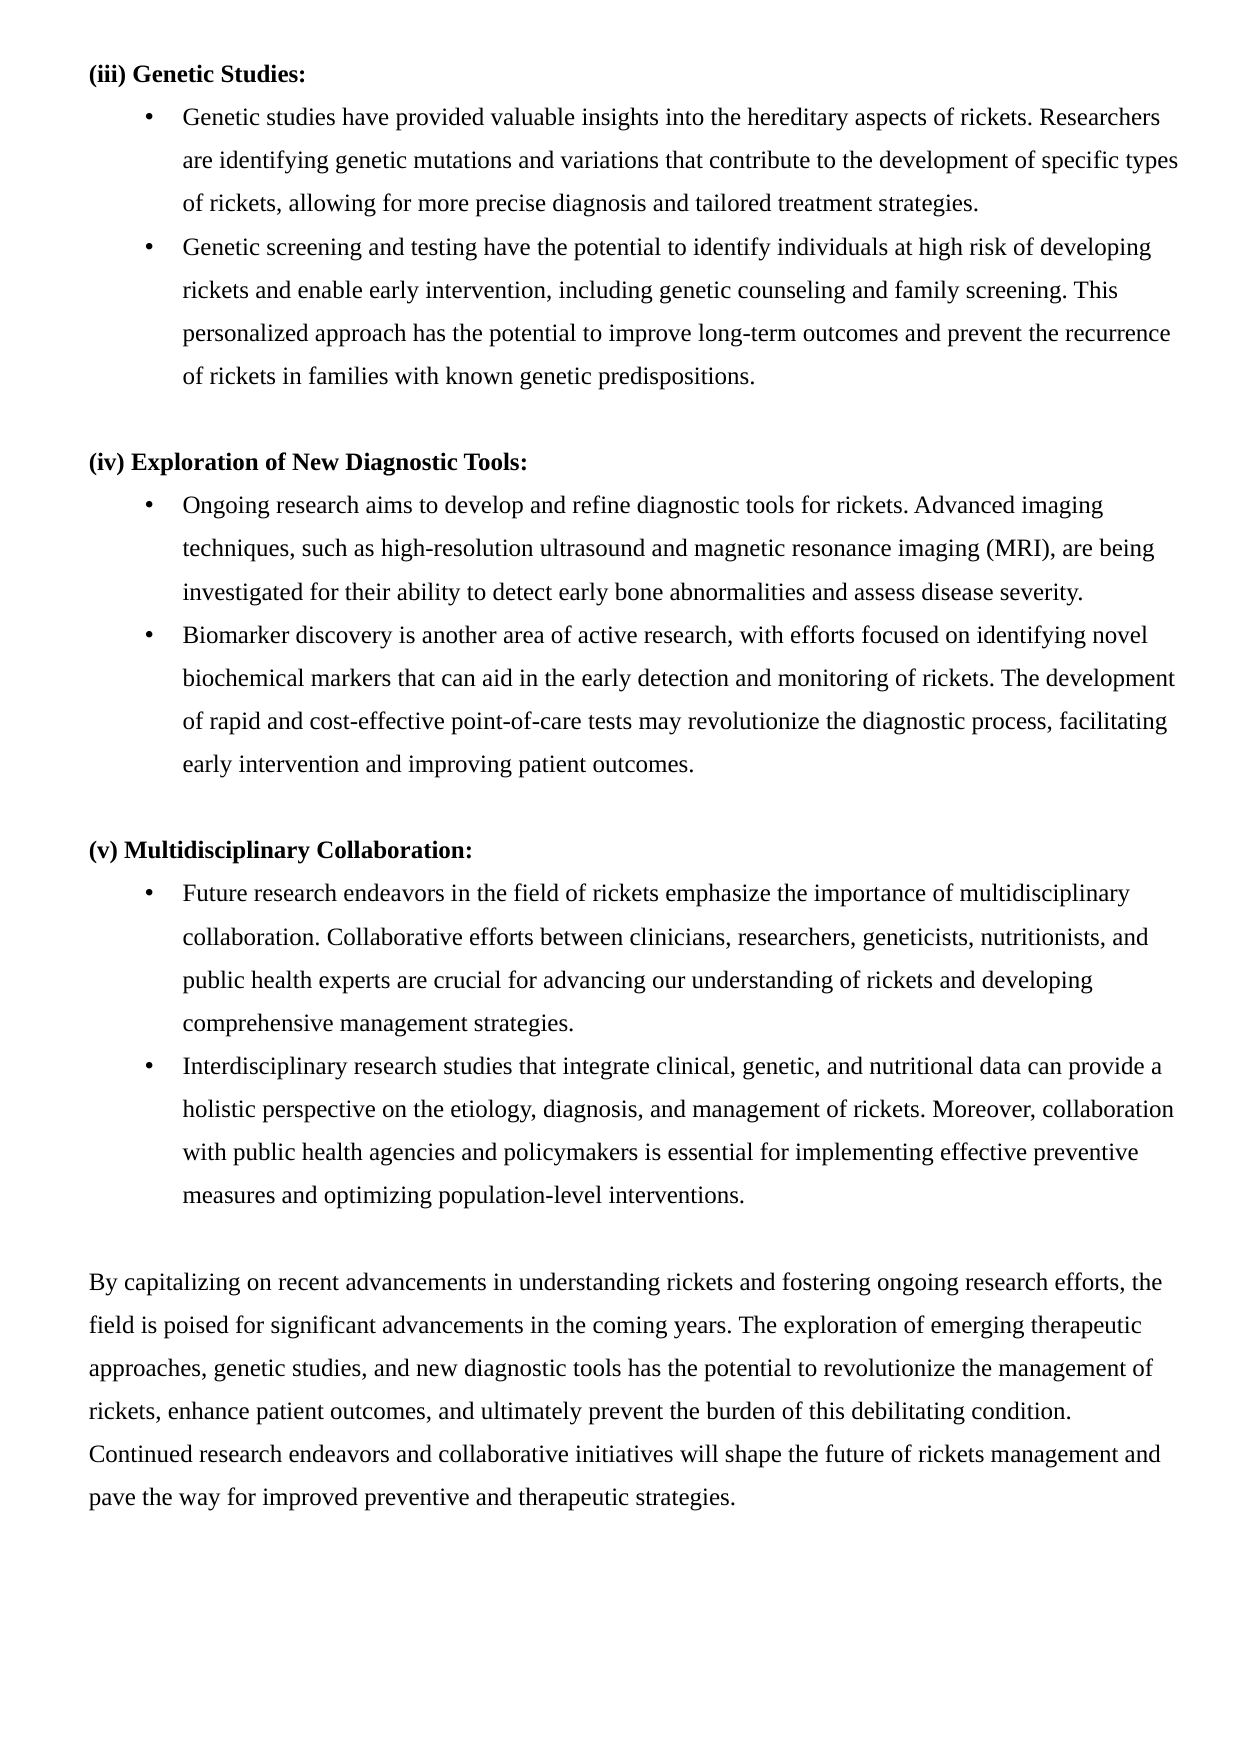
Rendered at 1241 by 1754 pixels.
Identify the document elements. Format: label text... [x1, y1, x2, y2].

text (iii) Genetic Studies: [88, 59, 1181, 88]
list Genetic screening and testing have the potential to identify individuals at high risk of developing rickets and enable early intervention, including genetic counseling and family screening. This personalized approach has the potential to improve long-term outcomes and prevent the recurrence of rickets in families with known genetic predispositions. [145, 232, 1181, 390]
list Ongoing research aims to develop and refine diagnostic tools for rickets. Advanced imaging techniques, such as high-resolution ultrasound and magnetic resonance imaging (MRI), are being investigated for their ability to detect early bone abnormalities and assess disease severity. [145, 490, 1181, 605]
text (v) Multidisciplinary Collaboration: [88, 835, 1181, 864]
text (iv) Exploration of New Diagnostic Tools: [88, 447, 1181, 476]
list Future research endeavors in the field of rickets emphasize the importance of multidisciplinary collaboration. Collaborative efforts between clinicians, researchers, geneticists, nutritionists, and public health experts are crucial for advancing our understanding of rickets and developing comprehensive management strategies. [145, 878, 1181, 1037]
list Biomarker discovery is another area of active research, with efforts focused on identifying novel biochemical markers that can aid in the early detection and monitoring of rickets. The development of rapid and cost-effective point-of-care tests may revolutionize the diagnostic process, facilitating early intervention and improving patient outcomes. [145, 620, 1181, 778]
list Genetic studies have provided valuable insights into the hereditary aspects of rickets. Researchers are identifying genetic mutations and variations that contribute to the development of specific types of rickets, allowing for more precise diagnosis and tailored treatment strategies. [145, 102, 1181, 217]
list Interdisciplinary research studies that integrate clinical, genetic, and nutritional data can provide a holistic perspective on the etiology, diagnosis, and management of rickets. Moreover, collaboration with public health agencies and policymakers is essential for implementing effective preventive measures and optimizing population-level interventions. [145, 1051, 1181, 1209]
text By capitalizing on recent advancements in understanding rickets and fostering ongoing research efforts, the field is poised for significant advancements in the coming years. The exploration of emerging therapeutic approaches, genetic studies, and new diagnostic tools has the potential to revolutionize the management of rickets, enhance patient outcomes, and ultimately prevent the burden of this debilitating condition. Continued research endeavors and collaborative initiatives will shape the future of rickets management and pave the way for improved preventive and therapeutic strategies. [88, 1267, 1181, 1511]
